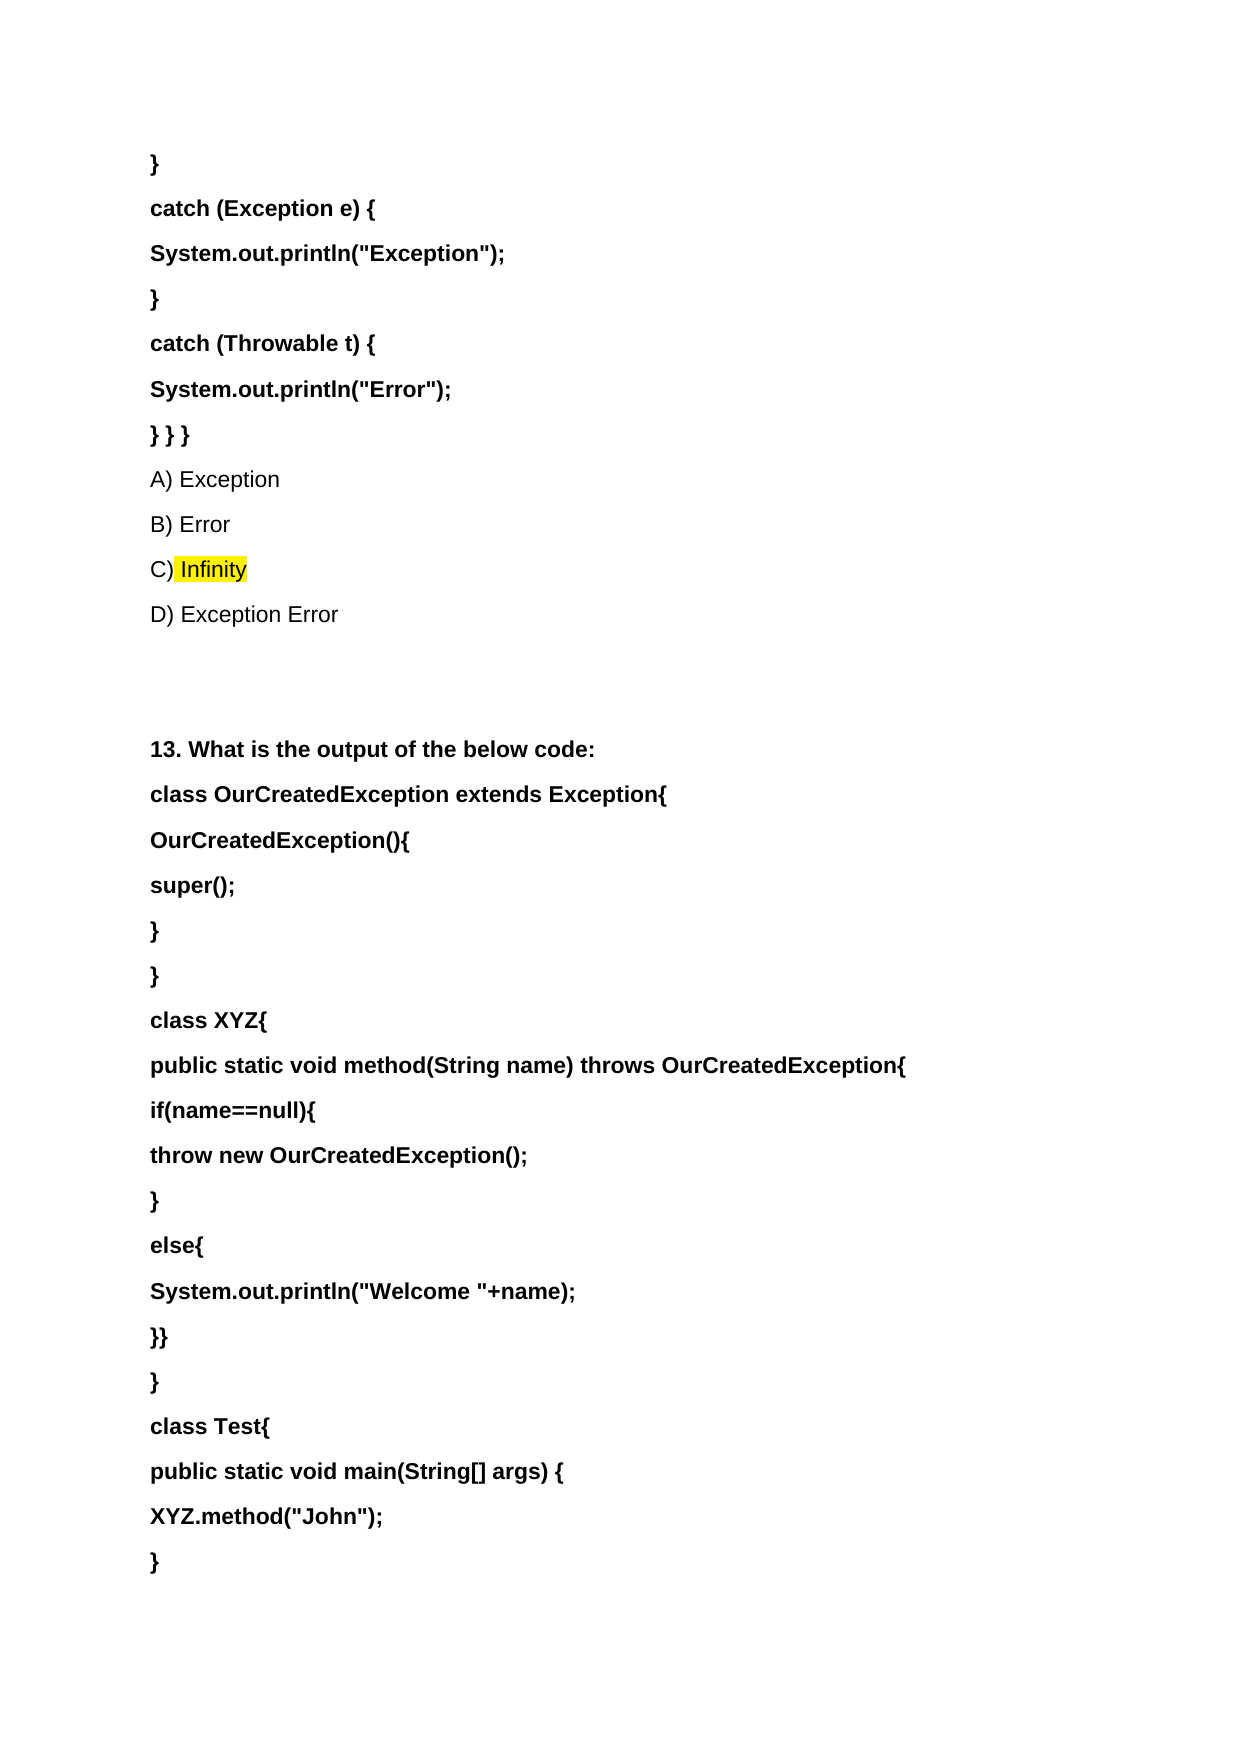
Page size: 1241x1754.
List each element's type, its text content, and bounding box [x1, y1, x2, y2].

text throw new OurCreatedException(); [150, 1142, 1090, 1169]
text else{ [150, 1232, 1090, 1259]
text catch (Exception e) { [150, 195, 1090, 221]
text catch (Throwable t) { [150, 330, 1090, 357]
text C) Infinity [150, 556, 1090, 582]
text class Test{ [150, 1413, 1090, 1439]
text A) Exception [150, 466, 1090, 492]
text OurCreatedException(){ [150, 827, 1090, 853]
text }} [150, 1323, 1090, 1349]
text } [150, 1548, 1090, 1574]
text public static void method(String name) throws OurCreatedException{ [150, 1052, 1090, 1078]
text if(name==null){ [150, 1097, 1090, 1123]
text D) Exception Error [150, 601, 1090, 627]
text } [150, 1187, 1090, 1214]
text class OurCreatedException extends Exception{ [150, 781, 1090, 808]
text class XYZ{ [150, 1007, 1090, 1033]
text } [150, 917, 1090, 943]
text System.out.println("Error"); [150, 376, 1090, 402]
text } [150, 285, 1090, 312]
text XYZ.method("John"); [150, 1503, 1090, 1529]
text } [150, 962, 1090, 988]
text } } } [150, 421, 1090, 447]
text super(); [150, 872, 1090, 898]
text } [150, 1368, 1090, 1394]
text B) Error [150, 511, 1090, 537]
text System.out.println("Exception"); [150, 240, 1090, 267]
text } [150, 150, 1090, 176]
text public static void main(String[] args) { [150, 1458, 1090, 1484]
text 13. What is the output of the below code: [150, 736, 1090, 763]
text System.out.println("Welcome "+name); [150, 1278, 1090, 1304]
